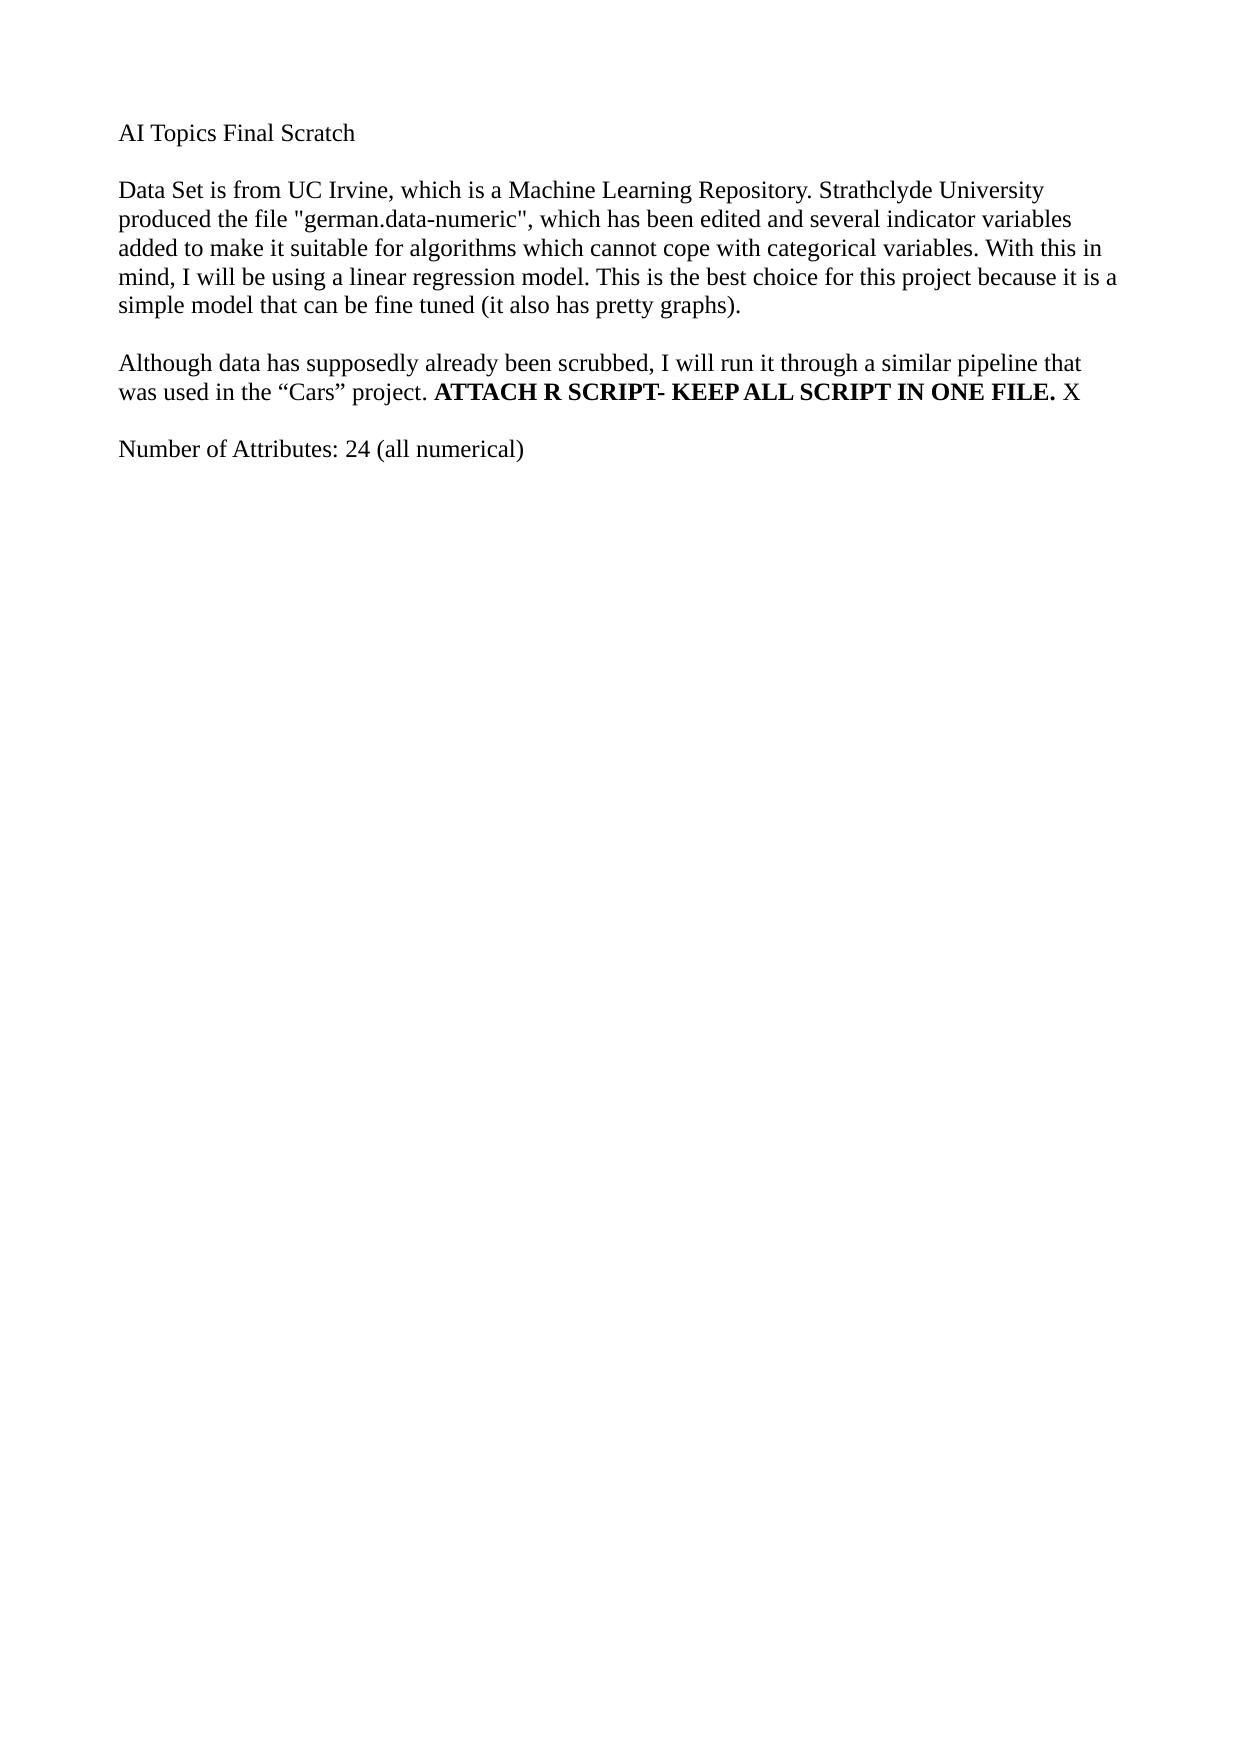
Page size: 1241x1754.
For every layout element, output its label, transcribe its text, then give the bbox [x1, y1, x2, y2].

text AI Topics Final Scratch [118, 118, 1122, 147]
text produced the file "german.data-numeric", which has been edited and several indicator variables added to make it suitable for algorithms which cannot cope with categorical variables. With this in mind, I will be using a linear regression model. This is the best choice for this project because it is a simple model that can be fine tuned (it also has pretty graphs). [118, 204, 1122, 319]
text Although data has supposedly already been scrubbed, I will run it through a similar pipeline that was used in the “Cars” project. ATTACH R SCRIPT- KEEP ALL SCRIPT IN ONE FILE. X [118, 348, 1122, 406]
text Number of Attributes: 24 (all numerical) [118, 434, 1122, 463]
text Data Set is from UC Irvine, which is a Machine Learning Repository. Strathclyde University [118, 176, 1122, 204]
